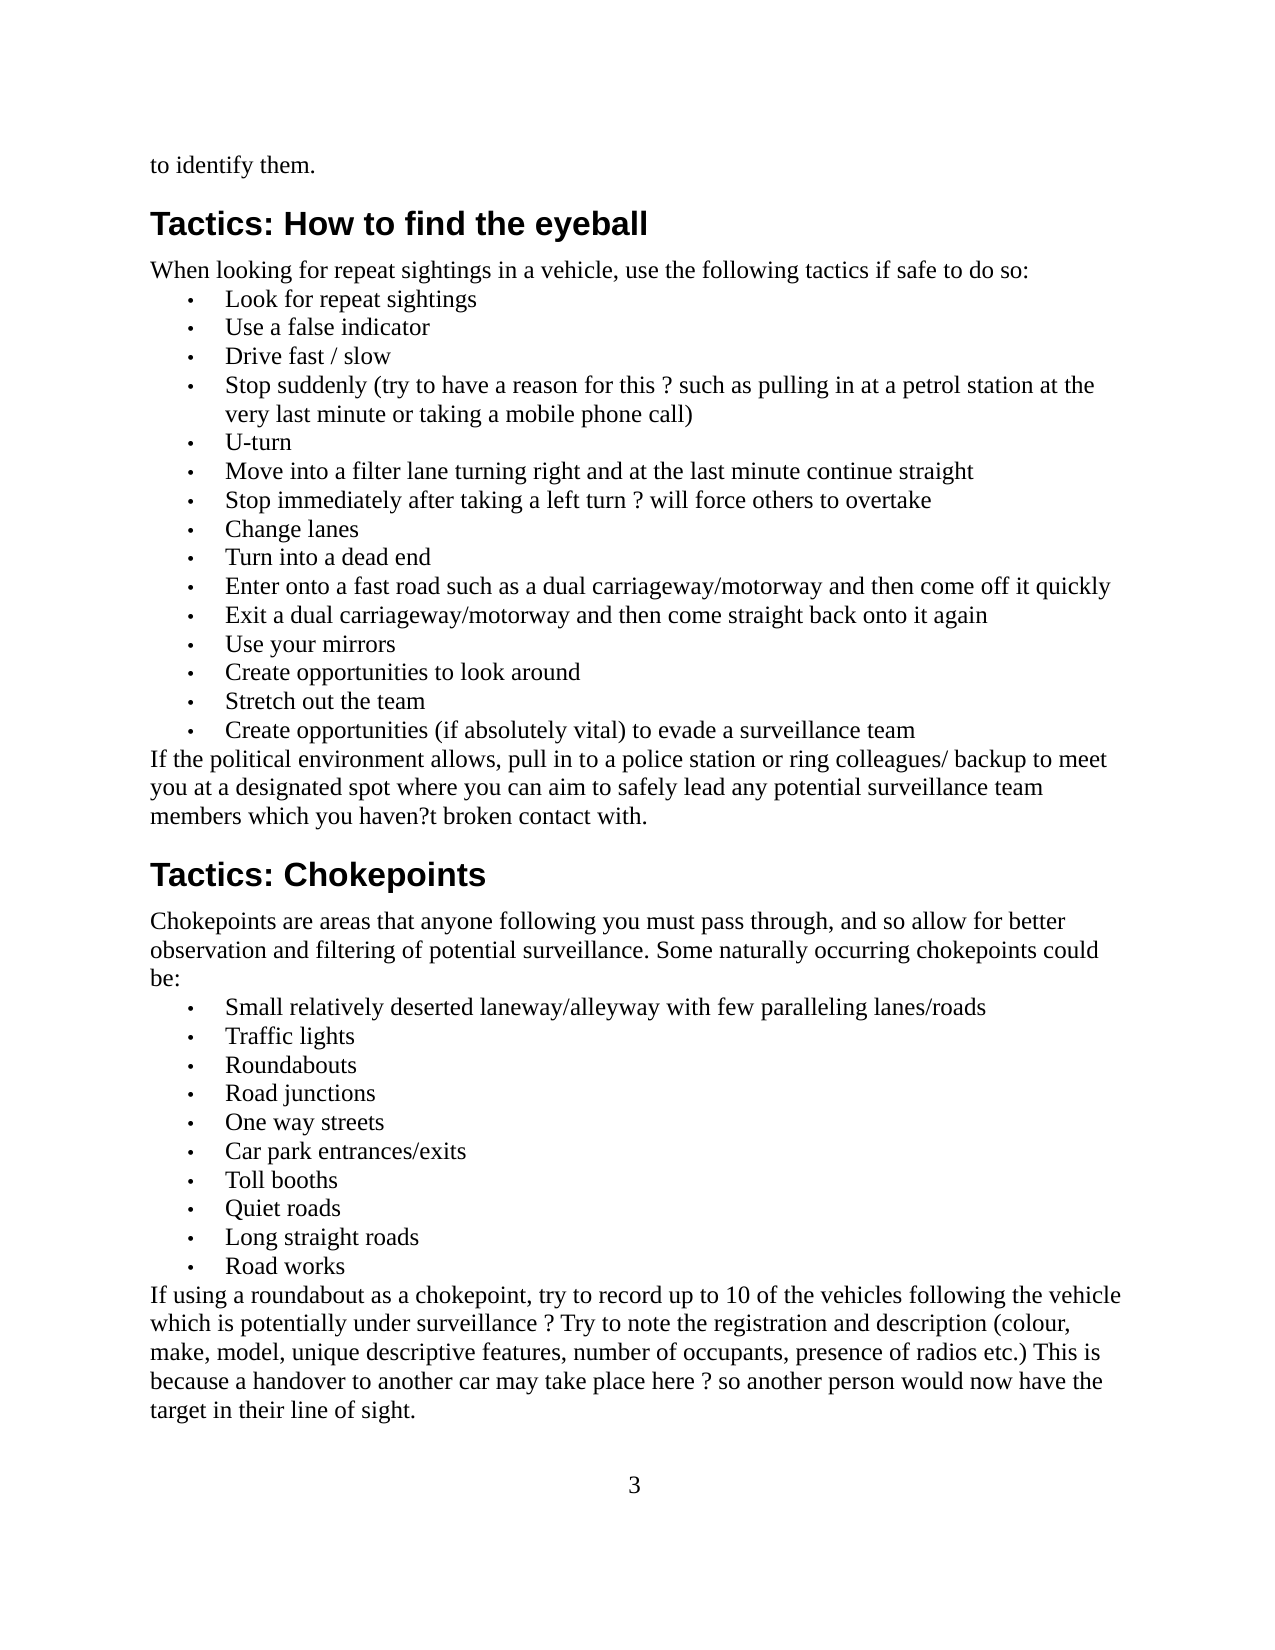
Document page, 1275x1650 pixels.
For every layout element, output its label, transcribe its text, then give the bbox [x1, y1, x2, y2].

list Roundabouts [187, 1050, 1125, 1078]
list Move into a filter lane turning right and at the last minute continue straight [187, 456, 1125, 485]
text to identify them. [150, 150, 1125, 179]
list Long straight roads [187, 1222, 1125, 1251]
list Stretch out the team [187, 686, 1125, 715]
list Stop immediately after taking a left turn ? will force others to overtake [187, 485, 1125, 514]
list Create opportunities to look around [187, 657, 1125, 686]
list Use your mirrors [187, 629, 1125, 657]
list Change lanes [187, 514, 1125, 542]
list U-turn [187, 427, 1125, 456]
list Enter onto a fast road such as a dual carriageway/motorway and then come off it quickly [187, 571, 1125, 600]
list Traffic lights [187, 1021, 1125, 1050]
list Road junctions [187, 1078, 1125, 1107]
list Road works [187, 1251, 1125, 1280]
list One way streets [187, 1107, 1125, 1136]
text Chokepoints are areas that anyone following you must pass through, and so allow for better observation and filtering of potential surveillance. Some naturally occurring chokepoints could be: [150, 906, 1125, 992]
subtitle Tactics: Chokepoints [150, 855, 1125, 893]
list Small relatively deserted laneway/alleyway with few paralleling lanes/roads [187, 992, 1125, 1021]
list Stop suddenly (try to have a reason for this ? such as pulling in at a petrol station at the very last minute or taking a mobile phone call) [187, 370, 1125, 427]
list Quiet roads [187, 1193, 1125, 1222]
list Create opportunities (if absolutely vital) to evade a surveillance team [187, 715, 1125, 744]
list Use a false indicator [187, 312, 1125, 341]
text When looking for repeat sightings in a vehicle, use the following tactics if safe to do so: [150, 255, 1125, 284]
list Toll booths [187, 1165, 1125, 1193]
text If the political environment allows, pull in to a police station or ring colleagues/ backup to meet you at a designated spot where you can aim to safely lead any potential surveillance team members which you haven?t broken contact with. [150, 744, 1125, 830]
list Turn into a dead end [187, 542, 1125, 571]
text If using a roundabout as a chokepoint, try to record up to 10 of the vehicles following the vehicle which is potentially under surveillance ? Try to note the registration and description (colour, make, model, unique descriptive features, number of occupants, presence of radios etc.) This is because a handover to another car may take place here ? so another person would now have the target in their line of sight. [150, 1280, 1125, 1423]
list Exit a dual carriageway/motorway and then come straight back onto it again [187, 600, 1125, 629]
list Look for repeat sightings [187, 284, 1125, 312]
list Drive fast / slow [187, 341, 1125, 370]
subtitle Tactics: How to find the eyeball [150, 204, 1125, 242]
list Car park entrances/exits [187, 1136, 1125, 1165]
